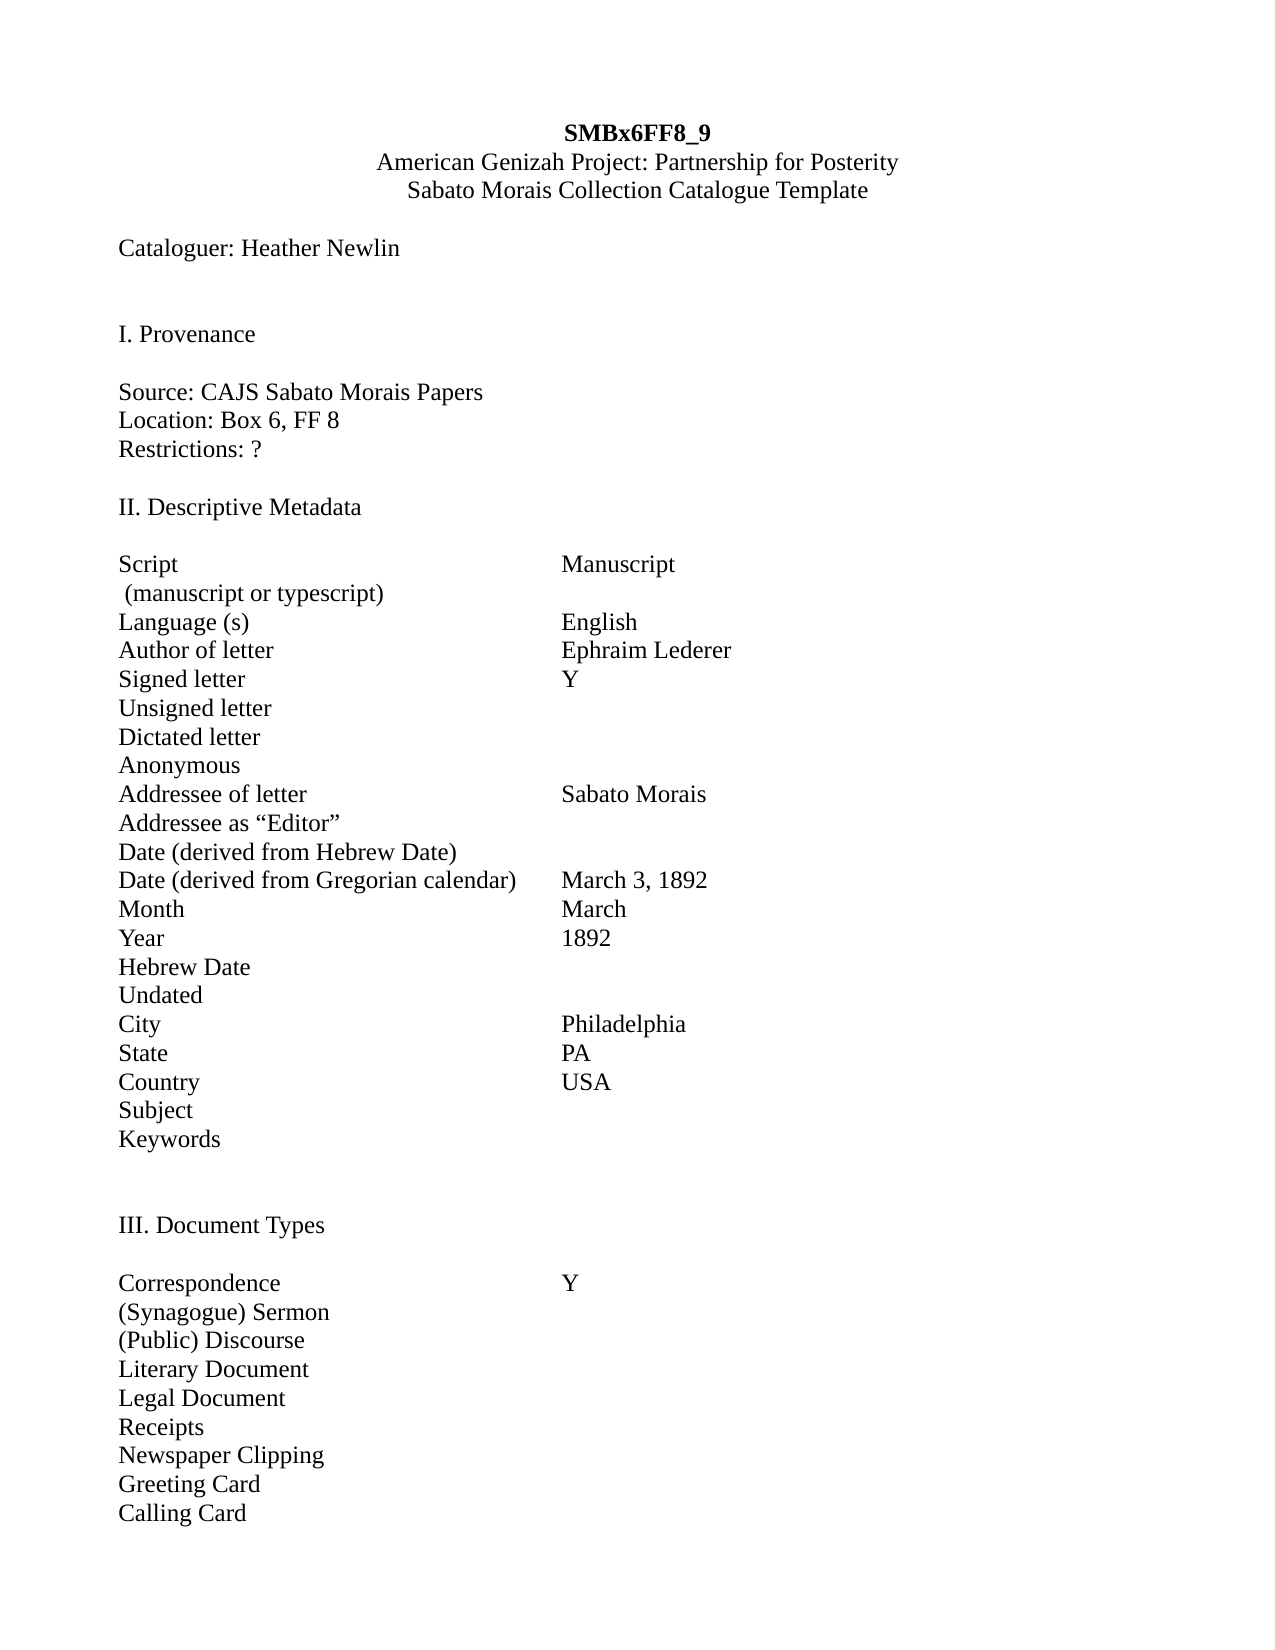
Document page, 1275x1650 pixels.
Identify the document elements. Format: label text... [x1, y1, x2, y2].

text III. Document Types [118, 1211, 1157, 1239]
text Restrictions: ? [118, 434, 1157, 463]
text Month March [118, 894, 1157, 923]
text Addressee as “Editor” [118, 808, 1157, 837]
text II. Descriptive Metadata [118, 492, 1157, 521]
text Newspaper Clipping [118, 1441, 1157, 1469]
text State PA [118, 1038, 1157, 1067]
text Language (s) English [118, 607, 1157, 636]
text American Genizah Project: Partnership for Posterity [118, 147, 1157, 176]
text Greeting Card [118, 1469, 1157, 1498]
text Signed letter Y [118, 664, 1157, 693]
text Legal Document [118, 1383, 1157, 1412]
text (Synagogue) Sermon [118, 1297, 1157, 1326]
text Date (derived from Gregorian calendar) March 3, 1892 [118, 866, 1157, 894]
text I. Provenance [118, 319, 1157, 348]
text Sabato Morais Collection Catalogue Template [118, 176, 1157, 204]
text Script Manuscript [118, 549, 1157, 578]
text Undated [118, 981, 1157, 1009]
text Addressee of letter Sabato Morais [118, 779, 1157, 808]
text Author of letter Ephraim Lederer [118, 636, 1157, 664]
text Calling Card [118, 1498, 1157, 1527]
text Date (derived from Hebrew Date) [118, 837, 1157, 866]
text City Philadelphia [118, 1009, 1157, 1038]
text Receipts [118, 1412, 1157, 1441]
text (manuscript or typescript) [118, 578, 1157, 607]
text Country USA [118, 1067, 1157, 1096]
text (Public) Discourse [118, 1326, 1157, 1354]
text Subject [118, 1096, 1157, 1124]
text Year 1892 [118, 923, 1157, 952]
text SMBx6FF8_9 [118, 118, 1157, 147]
text Cataloguer: Heather Newlin [118, 233, 1157, 262]
text Literary Document [118, 1354, 1157, 1383]
text Hebrew Date [118, 952, 1157, 981]
text Dictated letter [118, 722, 1157, 751]
text Anonymous [118, 751, 1157, 779]
text Keywords [118, 1124, 1157, 1153]
text Location: Box 6, FF 8 [118, 406, 1157, 434]
text Source: CAJS Sabato Morais Papers [118, 377, 1157, 406]
text Correspondence Y [118, 1268, 1157, 1297]
text Unsigned letter [118, 693, 1157, 722]
